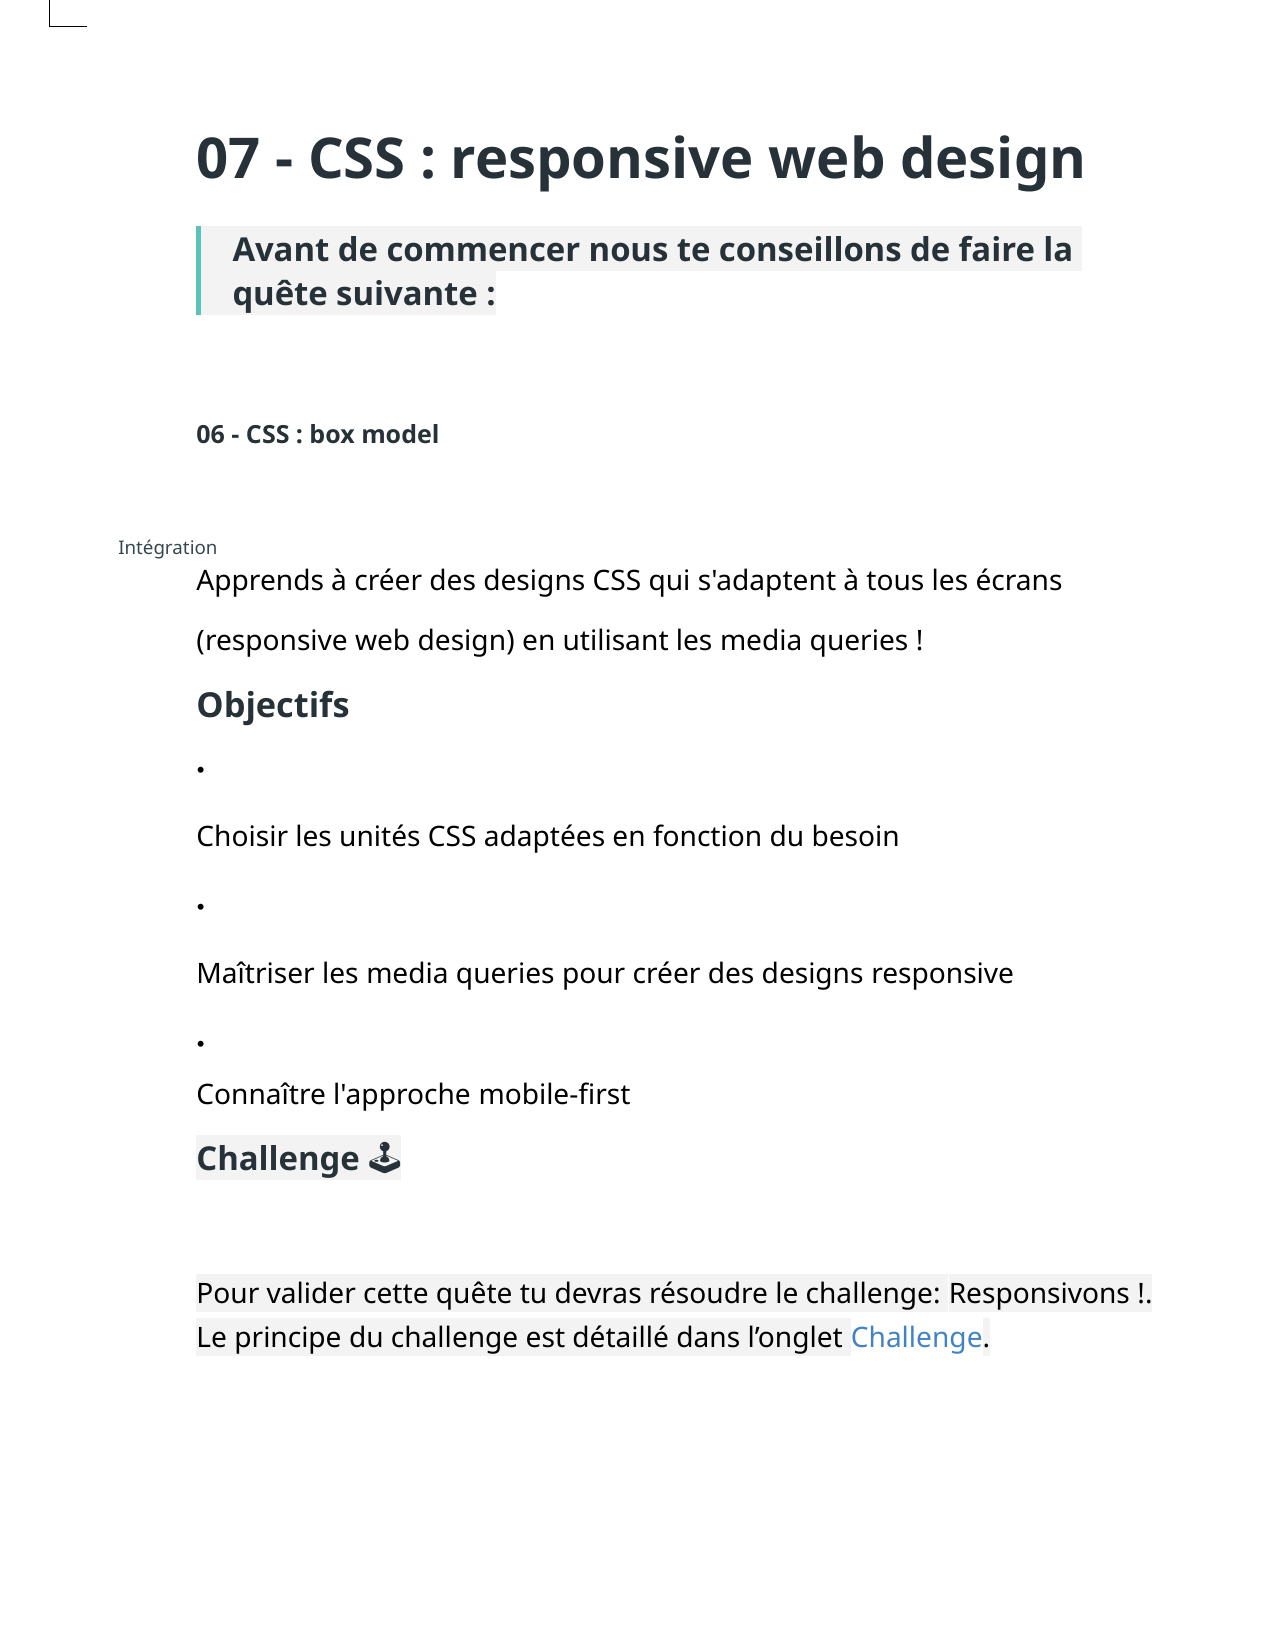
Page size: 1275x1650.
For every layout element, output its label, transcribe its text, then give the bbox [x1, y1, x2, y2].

text Connaître l'approche mobile-first [196, 1075, 1157, 1113]
subtitle Challenge ️🕹️ [196, 1135, 1157, 1180]
text • [196, 755, 1157, 784]
subtitle 07 - CSS : responsive web design [196, 118, 1157, 195]
subtitle Objectifs [196, 681, 1157, 728]
text 06 - CSS : box model [196, 417, 1157, 451]
text Choisir les unités CSS adaptées en fonction du besoin [196, 816, 1157, 854]
text Intégration [118, 534, 1157, 560]
text • [196, 1029, 1157, 1058]
text Apprends à créer des designs CSS qui s'adaptent à tous les écrans (responsive web design) en utilisant les media queries ! [196, 560, 1157, 659]
text Maîtriser les media queries pour créer des designs responsive [196, 953, 1157, 991]
text • [196, 892, 1157, 921]
text Pour valider cette quête tu devras résoudre le challenge: Responsivons !. Le principe du challenge est détaillé dans l’onglet Challenge. [196, 1274, 1157, 1356]
subtitle Avant de commencer nous te conseillons de faire la quête suivante : [201, 226, 1157, 315]
